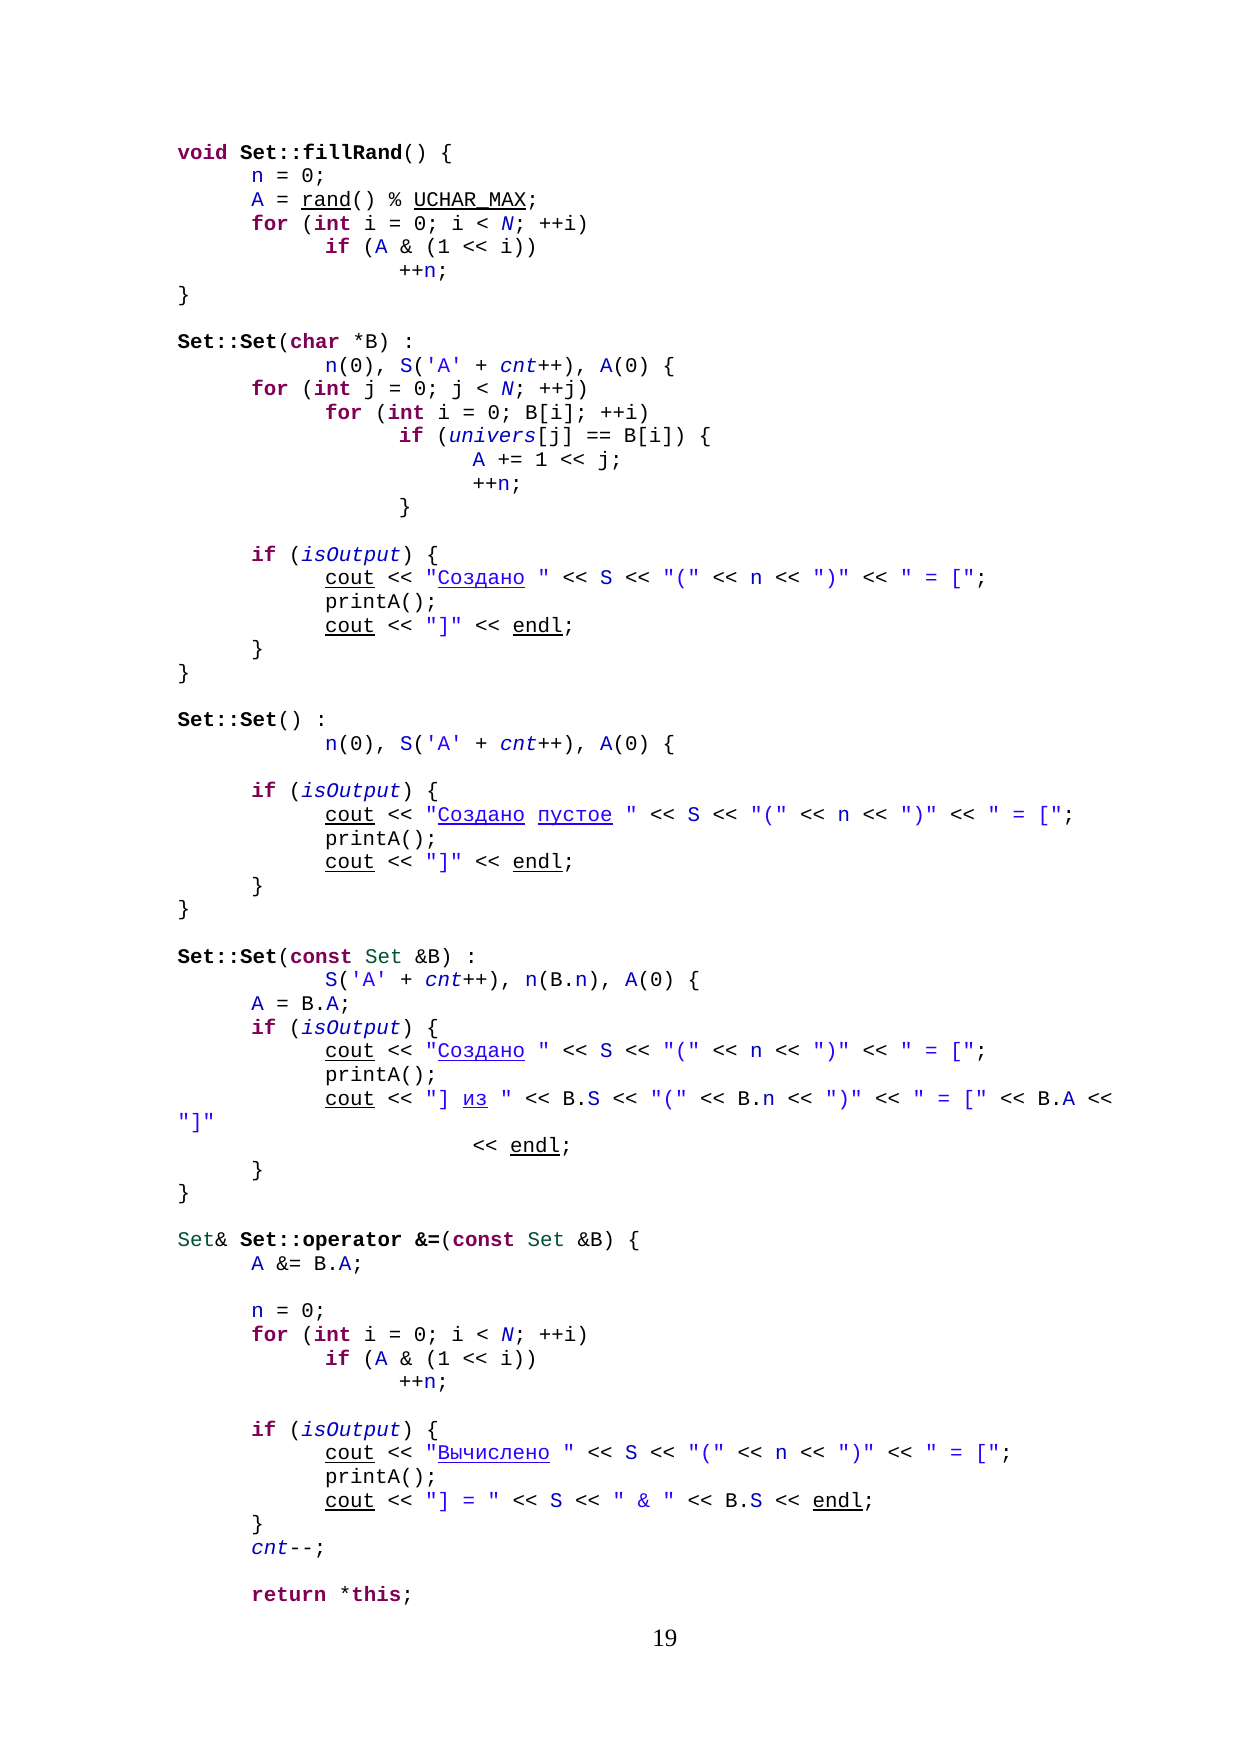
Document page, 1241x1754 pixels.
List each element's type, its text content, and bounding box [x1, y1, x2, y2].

text cout << "Создано " << S << "(" << n << ")" << " = ["; [177, 567, 1152, 591]
text printA(); [177, 1466, 1152, 1489]
text << endl; [177, 1135, 1152, 1158]
text if (A & (1 << i)) [177, 236, 1152, 260]
text if (univers[j] == B[i]) { [177, 426, 1152, 449]
text A += 1 << j; [177, 449, 1152, 473]
text } [177, 898, 1152, 922]
text void Set::fillRand() { [177, 142, 1152, 165]
text if (isOutput) { [177, 1017, 1152, 1040]
text printA(); [177, 827, 1152, 851]
text cnt--; [177, 1537, 1152, 1561]
text cout << "Вычислено " << S << "(" << n << ")" << " = ["; [177, 1442, 1152, 1466]
text } [177, 1513, 1152, 1537]
text n = 0; [177, 165, 1152, 189]
text cout << "]" << endl; [177, 851, 1152, 875]
text ++n; [177, 260, 1152, 284]
text if (isOutput) { [177, 1419, 1152, 1442]
text if (isOutput) { [177, 544, 1152, 567]
text for (int i = 0; B[i]; ++i) [177, 402, 1152, 426]
text } [177, 875, 1152, 898]
text cout << "Создано " << S << "(" << n << ")" << " = ["; [177, 1040, 1152, 1064]
text ++n; [177, 473, 1152, 496]
text return *this; [177, 1584, 1152, 1608]
text Set::Set(const Set &B) : [177, 946, 1152, 969]
text cout << "]" << endl; [177, 615, 1152, 638]
text Set& Set::operator &=(const Set &B) { [177, 1229, 1152, 1253]
text Set::Set() : [177, 709, 1152, 733]
text for (int j = 0; j < N; ++j) [177, 378, 1152, 402]
text } [177, 496, 1152, 520]
text } [177, 284, 1152, 307]
text Set::Set(char *B) : [177, 331, 1152, 354]
text } [177, 1182, 1152, 1206]
text A = B.A; [177, 993, 1152, 1017]
text if (isOutput) { [177, 780, 1152, 804]
text S('A' + cnt++), n(B.n), A(0) { [177, 969, 1152, 993]
text n(0), S('A' + cnt++), A(0) { [177, 354, 1152, 378]
text for (int i = 0; i < N; ++i) [177, 213, 1152, 236]
text cout << "] = " << S << " & " << B.S << endl; [177, 1489, 1152, 1513]
text for (int i = 0; i < N; ++i) [177, 1324, 1152, 1348]
text } [177, 662, 1152, 686]
text } [177, 1158, 1152, 1182]
text } [177, 638, 1152, 662]
text A &= B.A; [177, 1253, 1152, 1277]
text n(0), S('A' + cnt++), A(0) { [177, 733, 1152, 757]
text printA(); [177, 591, 1152, 615]
text cout << "Создано пустое " << S << "(" << n << ")" << " = ["; [177, 804, 1152, 827]
text A = rand() % UCHAR_MAX; [177, 189, 1152, 213]
text if (A & (1 << i)) [177, 1348, 1152, 1371]
text cout << "] из " << B.S << "(" << B.n << ")" << " = [" << B.A << "]" [177, 1088, 1152, 1135]
text n = 0; [177, 1300, 1152, 1324]
text printA(); [177, 1064, 1152, 1088]
text ++n; [177, 1371, 1152, 1395]
